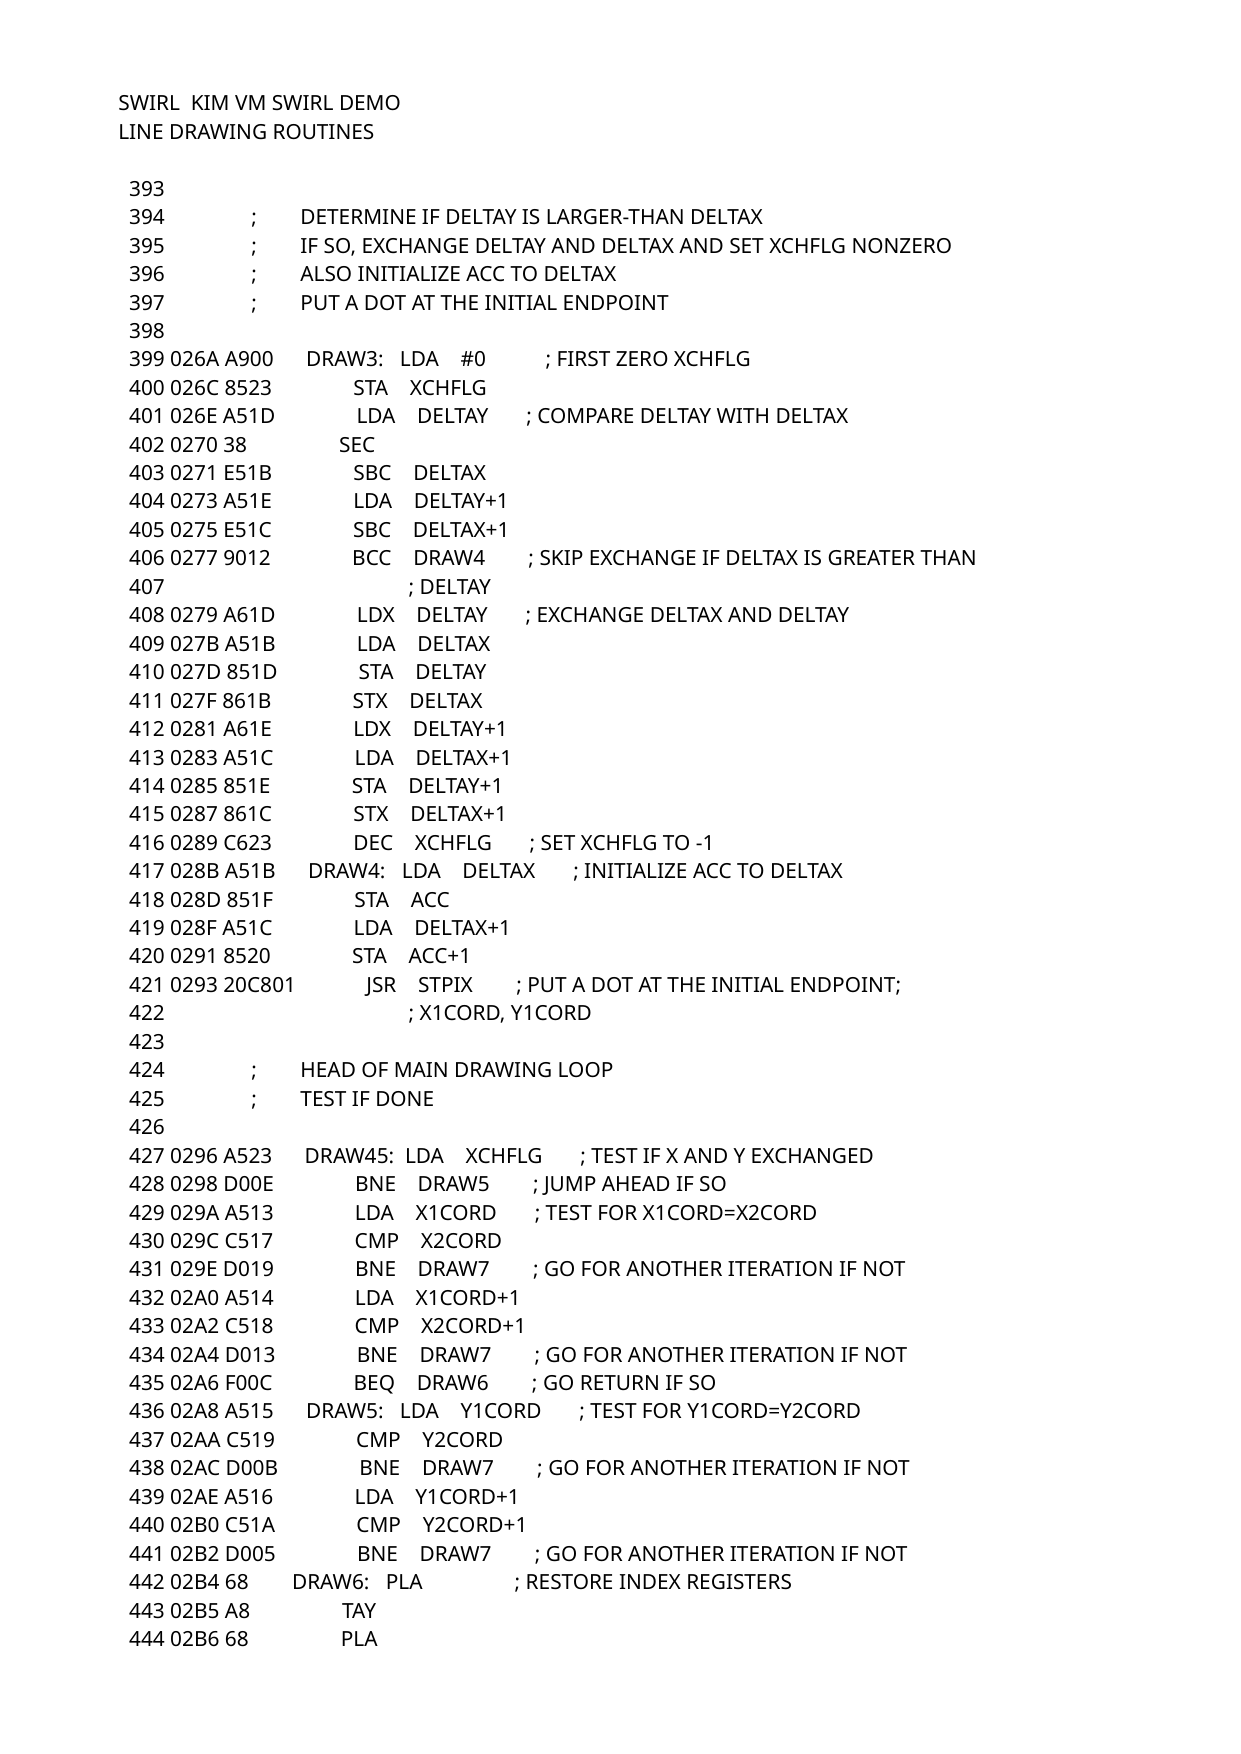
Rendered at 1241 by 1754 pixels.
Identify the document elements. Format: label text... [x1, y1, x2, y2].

text 427 0296 A523 DRAW45: LDA XCHFLG ; TEST IF X AND Y EXCHANGED [118, 1141, 1152, 1169]
text 435 02A6 F00C BEQ DRAW6 ; GO RETURN IF SO [118, 1368, 1152, 1397]
text 426 [118, 1112, 1152, 1141]
text 429 029A A513 LDA X1CORD ; TEST FOR X1CORD=X2CORD [118, 1198, 1152, 1226]
text 421 0293 20C801 JSR STPIX ; PUT A DOT AT THE INITIAL ENDPOINT; [118, 970, 1152, 998]
text 404 0273 A51E LDA DELTAY+1 [118, 487, 1152, 515]
text 395 ; IF SO, EXCHANGE DELTAY AND DELTAX AND SET XCHFLG NONZERO [118, 231, 1152, 259]
text 413 0283 A51C LDA DELTAX+1 [118, 743, 1152, 771]
text 422 ; X1CORD, Y1CORD [118, 998, 1152, 1027]
text LINE DRAWING ROUTINES [118, 117, 1152, 145]
text 424 ; HEAD OF MAIN DRAWING LOOP [118, 1055, 1152, 1084]
text 438 02AC D00B BNE DRAW7 ; GO FOR ANOTHER ITERATION IF NOT [118, 1453, 1152, 1482]
text 394 ; DETERMINE IF DELTAY IS LARGER-THAN DELTAX [118, 202, 1152, 231]
text 428 0298 D00E BNE DRAW5 ; JUMP AHEAD IF SO [118, 1169, 1152, 1198]
text 401 026E A51D LDA DELTAY ; COMPARE DELTAY WITH DELTAX [118, 401, 1152, 430]
text 414 0285 851E STA DELTAY+1 [118, 771, 1152, 799]
text 442 02B4 68 DRAW6: PLA ; RESTORE INDEX REGISTERS [118, 1567, 1152, 1596]
text 396 ; ALSO INITIALIZE ACC TO DELTAX [118, 259, 1152, 288]
text 430 029C C517 CMP X2CORD [118, 1226, 1152, 1254]
text 437 02AA C519 CMP Y2CORD [118, 1425, 1152, 1453]
text 415 0287 861C STX DELTAX+1 [118, 799, 1152, 828]
text 432 02A0 A514 LDA X1CORD+1 [118, 1283, 1152, 1311]
text 410 027D 851D STA DELTAY [118, 657, 1152, 686]
text 434 02A4 D013 BNE DRAW7 ; GO FOR ANOTHER ITERATION IF NOT [118, 1340, 1152, 1368]
text 400 026C 8523 STA XCHFLG [118, 373, 1152, 401]
text 439 02AE A516 LDA Y1CORD+1 [118, 1482, 1152, 1510]
text 412 0281 A61E LDX DELTAY+1 [118, 714, 1152, 743]
text 397 ; PUT A DOT AT THE INITIAL ENDPOINT [118, 288, 1152, 316]
text 423 [118, 1027, 1152, 1055]
text 418 028D 851F STA ACC [118, 885, 1152, 913]
text 403 0271 E51B SBC DELTAX [118, 458, 1152, 487]
text 433 02A2 C518 CMP X2CORD+1 [118, 1311, 1152, 1340]
text 406 0277 9012 BCC DRAW4 ; SKIP EXCHANGE IF DELTAX IS GREATER THAN [118, 543, 1152, 572]
text 417 028B A51B DRAW4: LDA DELTAX ; INITIALIZE ACC TO DELTAX [118, 856, 1152, 885]
text 441 02B2 D005 BNE DRAW7 ; GO FOR ANOTHER ITERATION IF NOT [118, 1539, 1152, 1567]
text SWIRL KIM VM SWIRL DEMO [118, 88, 1152, 117]
text 411 027F 861B STX DELTAX [118, 686, 1152, 714]
text 402 0270 38 SEC [118, 430, 1152, 458]
text 431 029E D019 BNE DRAW7 ; GO FOR ANOTHER ITERATION IF NOT [118, 1254, 1152, 1283]
text 443 02B5 A8 TAY [118, 1596, 1152, 1624]
text 436 02A8 A515 DRAW5: LDA Y1CORD ; TEST FOR Y1CORD=Y2CORD [118, 1397, 1152, 1425]
text 440 02B0 C51A CMP Y2CORD+1 [118, 1510, 1152, 1539]
text 425 ; TEST IF DONE [118, 1084, 1152, 1112]
text 407 ; DELTAY [118, 572, 1152, 600]
text 444 02B6 68 PLA [118, 1624, 1152, 1653]
text 419 028F A51C LDA DELTAX+1 [118, 913, 1152, 942]
text 393 [118, 174, 1152, 202]
text 416 0289 C623 DEC XCHFLG ; SET XCHFLG TO -1 [118, 828, 1152, 856]
text 405 0275 E51C SBC DELTAX+1 [118, 515, 1152, 543]
text 399 026A A900 DRAW3: LDA #0 ; FIRST ZERO XCHFLG [118, 344, 1152, 373]
text 408 0279 A61D LDX DELTAY ; EXCHANGE DELTAX AND DELTAY [118, 600, 1152, 629]
text 398 [118, 316, 1152, 344]
text 409 027B A51B LDA DELTAX [118, 629, 1152, 657]
text 420 0291 8520 STA ACC+1 [118, 942, 1152, 970]
